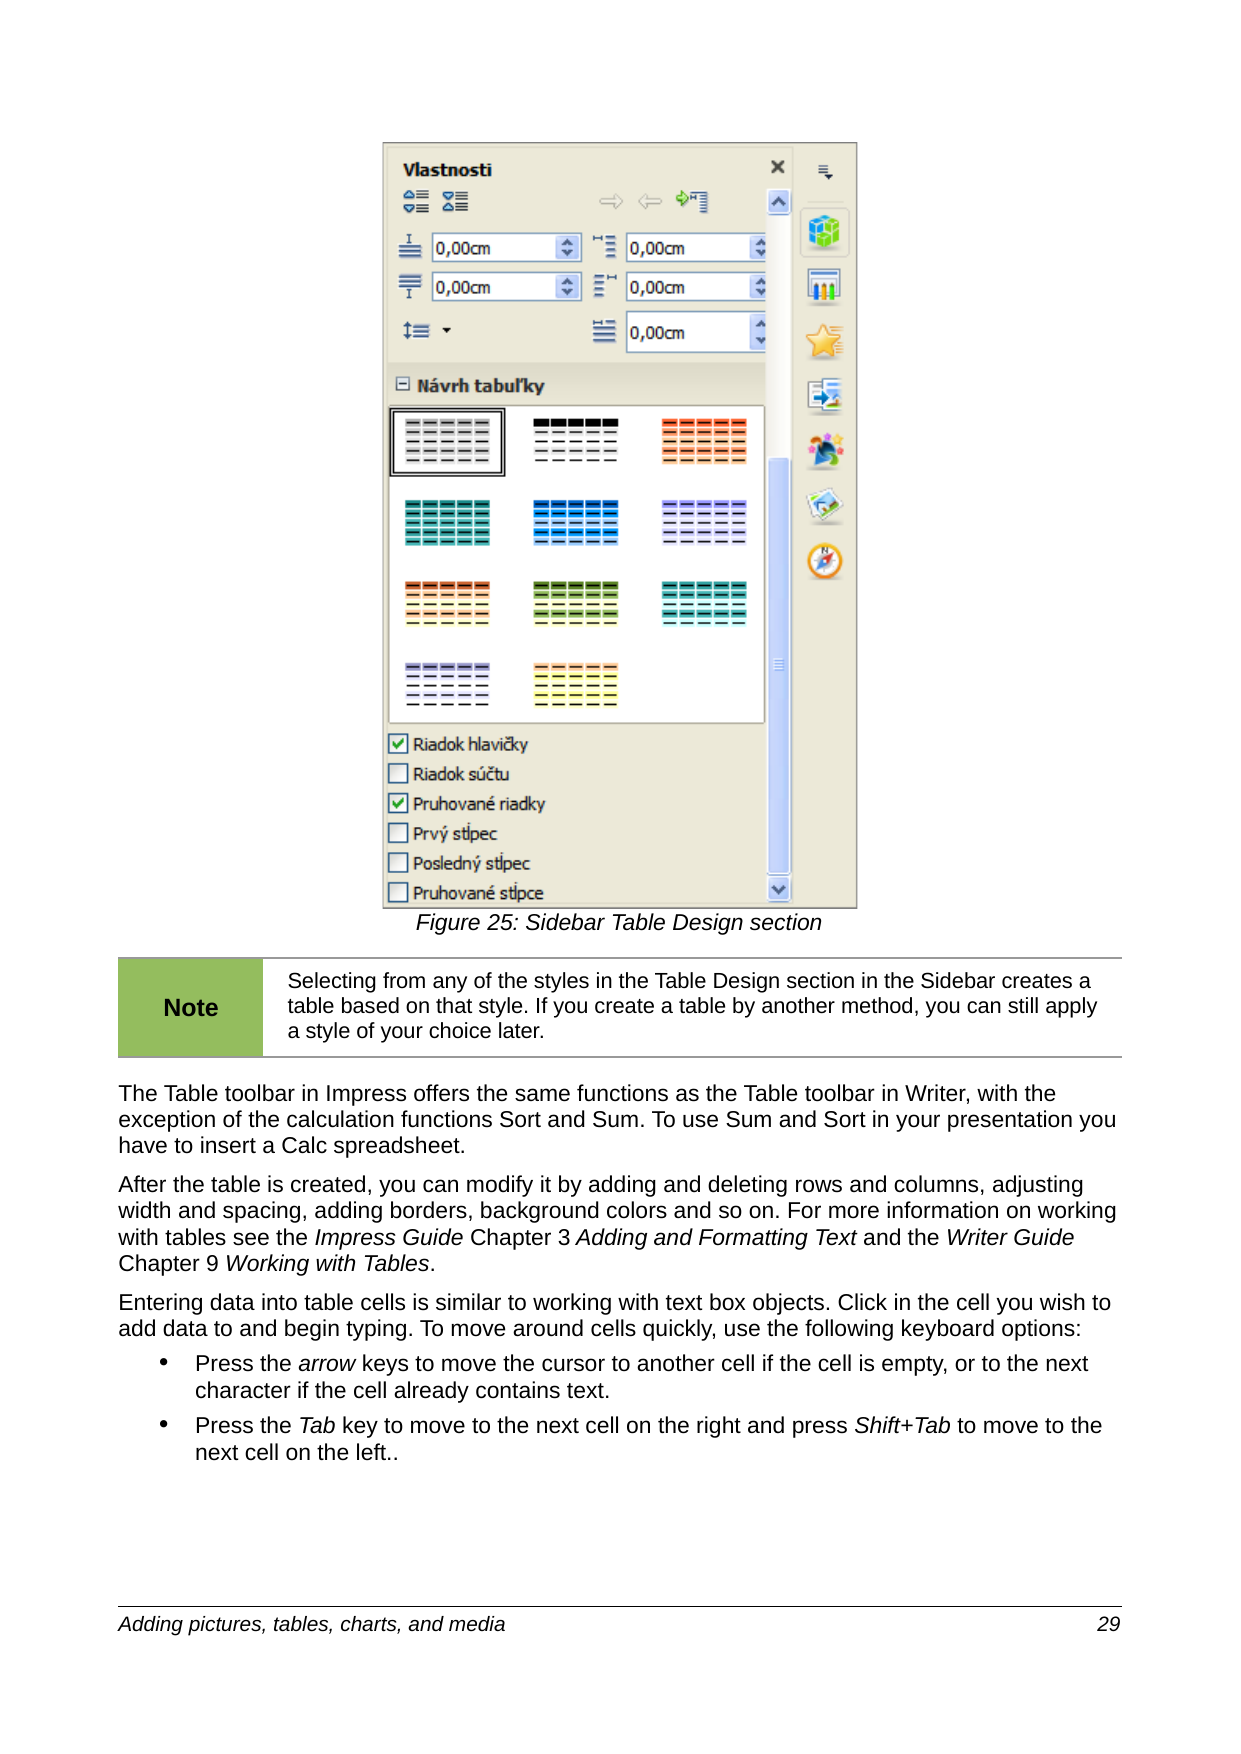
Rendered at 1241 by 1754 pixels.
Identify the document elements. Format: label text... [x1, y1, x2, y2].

list Entering data into table cells is similar to working with text box objects. Click in the cell you wish to add data to and begin typing. To move around cells quickly, use the following keyboard options: [118, 1289, 1122, 1342]
text The Table toolbar in Impress offers the same functions as the Table toolbar in Writer, with the exception of the calculation functions Sort and Sum. To use Sum and Sort in your presentation you have to insert a Calc spreadsheet. [118, 1079, 1122, 1158]
picture [382, 142, 858, 909]
list Press the Tab key to move to the next cell on the right and press Shift+Tab to move to the next cell on the left.. [156, 1410, 1122, 1465]
table_header Selecting from any of the styles in the Table Design section in the Sidebar creates a table based on that style. If you create a table by another method, you can still apply a style of your choice later. [264, 959, 1122, 1056]
list Press the arrow keys to move the cursor to another cell if the cell is empty, or to the next character if the cell already contains text. [156, 1348, 1122, 1404]
table_header Note [118, 959, 263, 1056]
text Figure 25: Sidebar Table Design section [304, 154, 936, 935]
text After the table is created, you can modify it by adding and deleting rows and columns, adjusting width and spacing, adding borders, background colors and so on. For more information on working with tables see the Impress Guide Chapter 3 Adding and Formatting Text and the Writer Guide Chapter 9 Working with Tables. [118, 1171, 1122, 1276]
